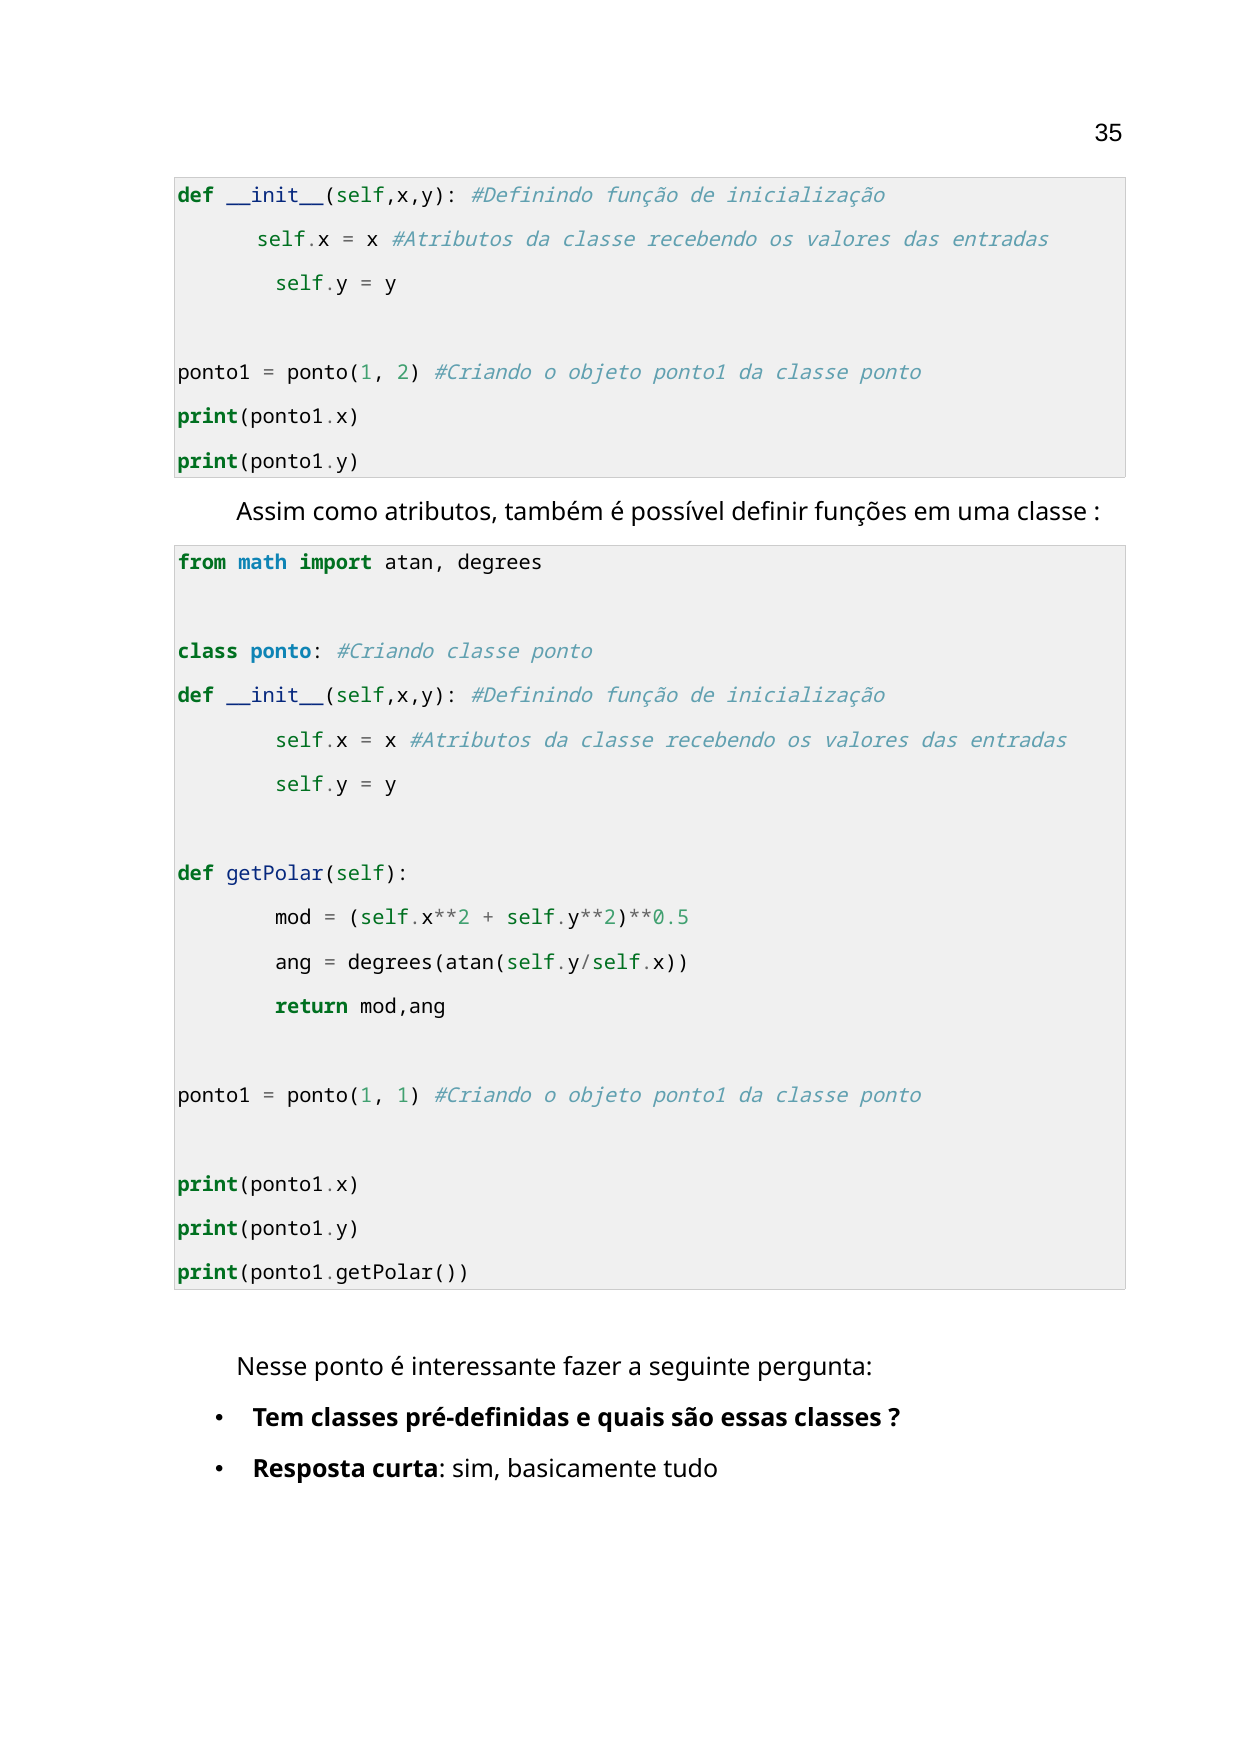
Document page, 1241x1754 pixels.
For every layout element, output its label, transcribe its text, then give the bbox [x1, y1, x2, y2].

text Nesse ponto é interessante fazer a seguinte pergunta: [177, 1348, 1122, 1382]
text print(ponto1.y) [175, 443, 1125, 477]
text return mod,ang [175, 989, 1125, 1019]
list Tem classes pré-definidas e quais são essas classes ? [215, 1399, 1122, 1433]
text print(ponto1.x) [175, 1166, 1125, 1197]
text self.y = y [175, 767, 1125, 797]
text def getPolar(self): [175, 856, 1125, 886]
text ponto1 = ponto(1, 1) #Criando o objeto ponto1 da classe ponto [175, 1077, 1125, 1108]
text print(ponto1.getPolar()) [175, 1255, 1125, 1289]
text ponto1 = ponto(1, 2) #Criando o objeto ponto1 da classe ponto [175, 355, 1125, 385]
text print(ponto1.x) [175, 399, 1125, 430]
text Assim como atributos, também é possível definir funções em uma classe : [177, 494, 1122, 528]
text self.x = x #Atributos da classe recebendo os valores das entradas [175, 722, 1125, 753]
text ang = degrees(atan(self.y/self.x)) [175, 944, 1125, 975]
text def __init__(self,x,y): #Definindo função de inicialização [175, 178, 1125, 208]
text self.x = x #Atributos da classe recebendo os valores das entradas [175, 222, 1125, 252]
text print(ponto1.y) [175, 1211, 1125, 1241]
text self.y = y [175, 266, 1125, 297]
list Resposta curta: sim, basicamente tudo [215, 1451, 1122, 1484]
text from math import atan, degrees [175, 546, 1125, 576]
text def __init__(self,x,y): #Definindo função de inicialização [175, 678, 1125, 709]
text class ponto: #Criando classe ponto [175, 634, 1125, 664]
text mod = (self.x**2 + self.y**2)**0.5 [175, 900, 1125, 931]
